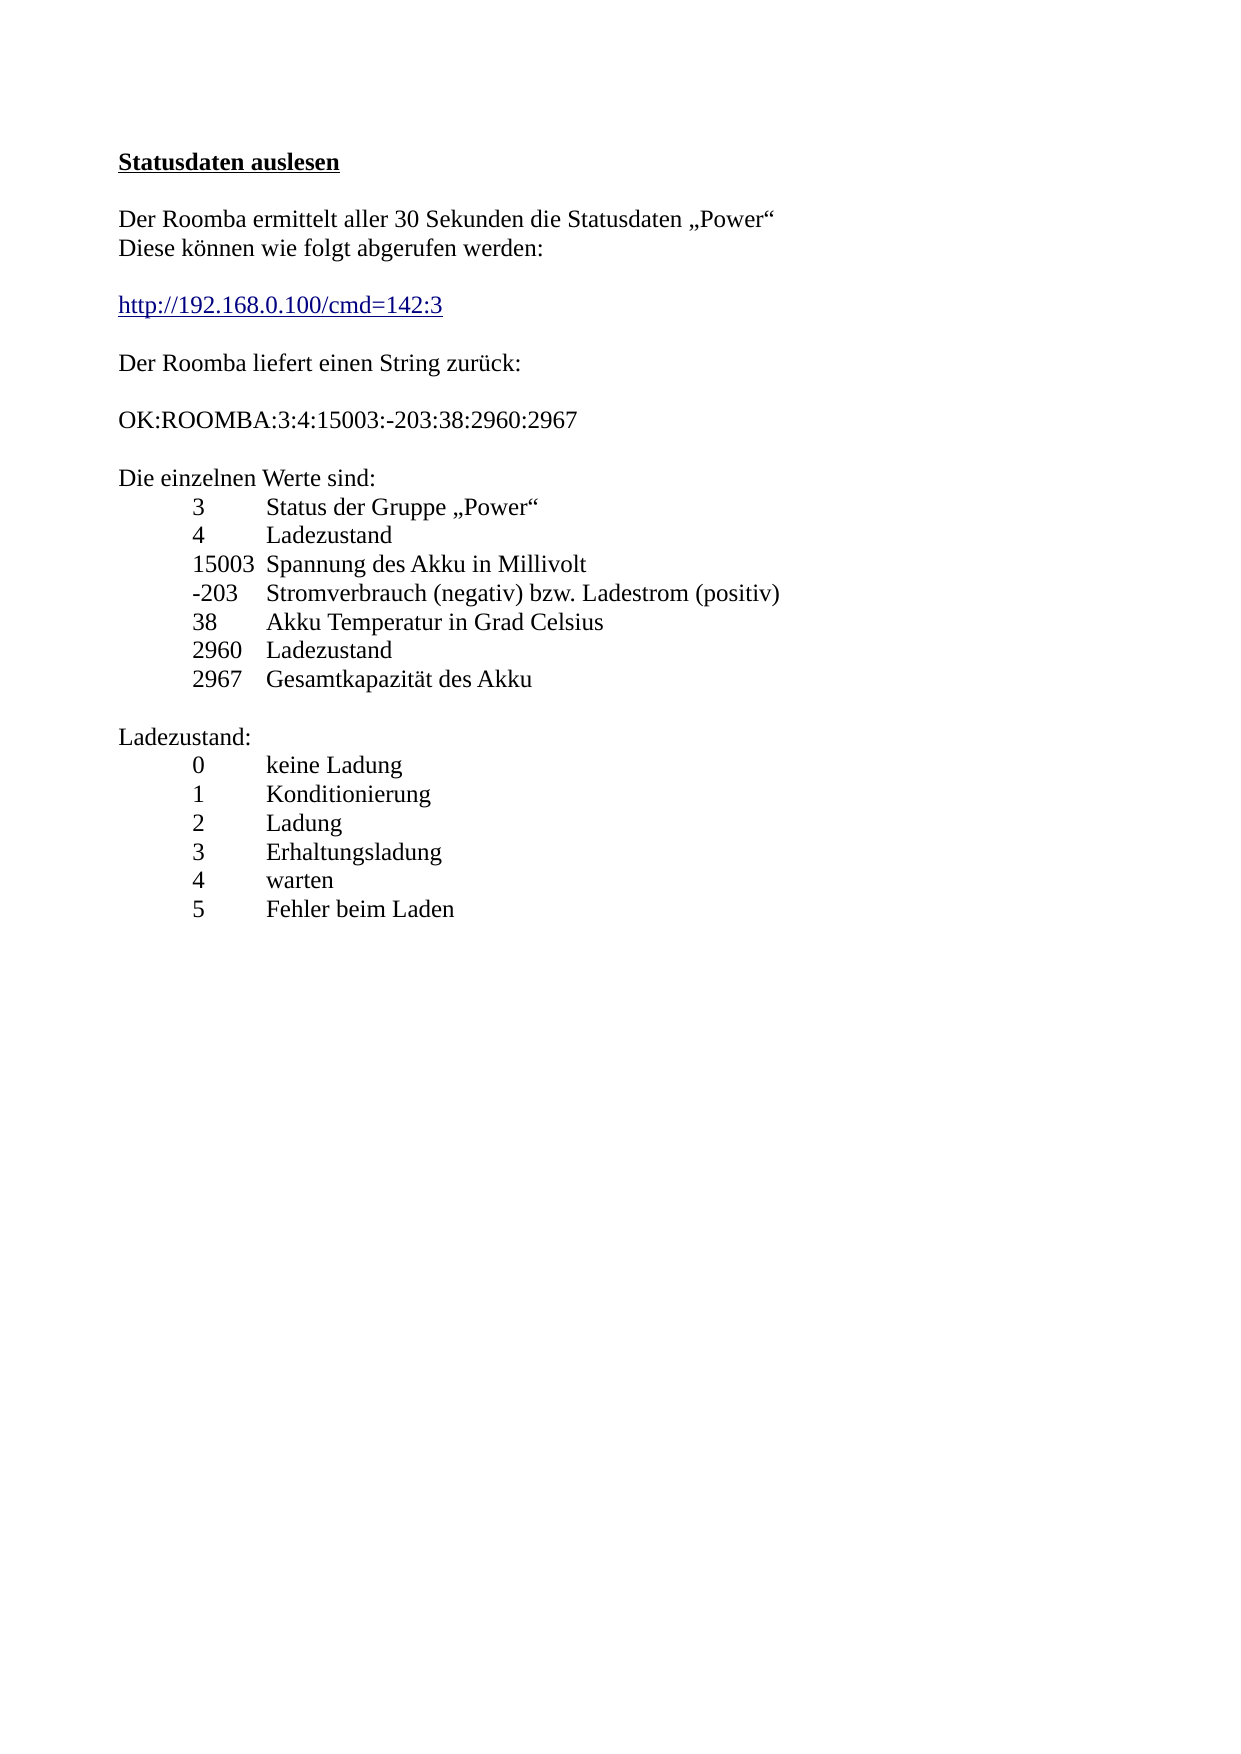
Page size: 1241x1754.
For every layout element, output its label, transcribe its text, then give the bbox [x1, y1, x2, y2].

text http://192.168.0.100/cmd=142:3 [118, 291, 1122, 319]
text 15003 Spannung des Akku in Millivolt [118, 549, 1122, 578]
text -203 Stromverbrauch (negativ) bzw. Ladestrom (positiv) [118, 578, 1122, 607]
text 2967 Gesamtkapazität des Akku [118, 664, 1122, 693]
text Statusdaten auslesen [118, 147, 1122, 176]
text Der Roomba liefert einen String zurück: [118, 348, 1122, 377]
text 4 warten [118, 866, 1122, 894]
text 2 Ladung [118, 808, 1122, 837]
text 4 Ladezustand [118, 521, 1122, 549]
text OK:ROOMBA:3:4:15003:-203:38:2960:2967 [118, 406, 1122, 434]
text Die einzelnen Werte sind: [118, 463, 1122, 492]
text 38 Akku Temperatur in Grad Celsius [118, 607, 1122, 636]
text 3 Erhaltungsladung [118, 837, 1122, 866]
text 2960 Ladezustand [118, 636, 1122, 664]
text 0 keine Ladung [118, 751, 1122, 779]
text 5 Fehler beim Laden [118, 894, 1122, 923]
text 1 Konditionierung [118, 779, 1122, 808]
text Ladezustand: [118, 722, 1122, 751]
text Diese können wie folgt abgerufen werden: [118, 233, 1122, 262]
text 3 Status der Gruppe „Power“ [118, 492, 1122, 521]
text Der Roomba ermittelt aller 30 Sekunden die Statusdaten „Power“ [118, 204, 1122, 233]
